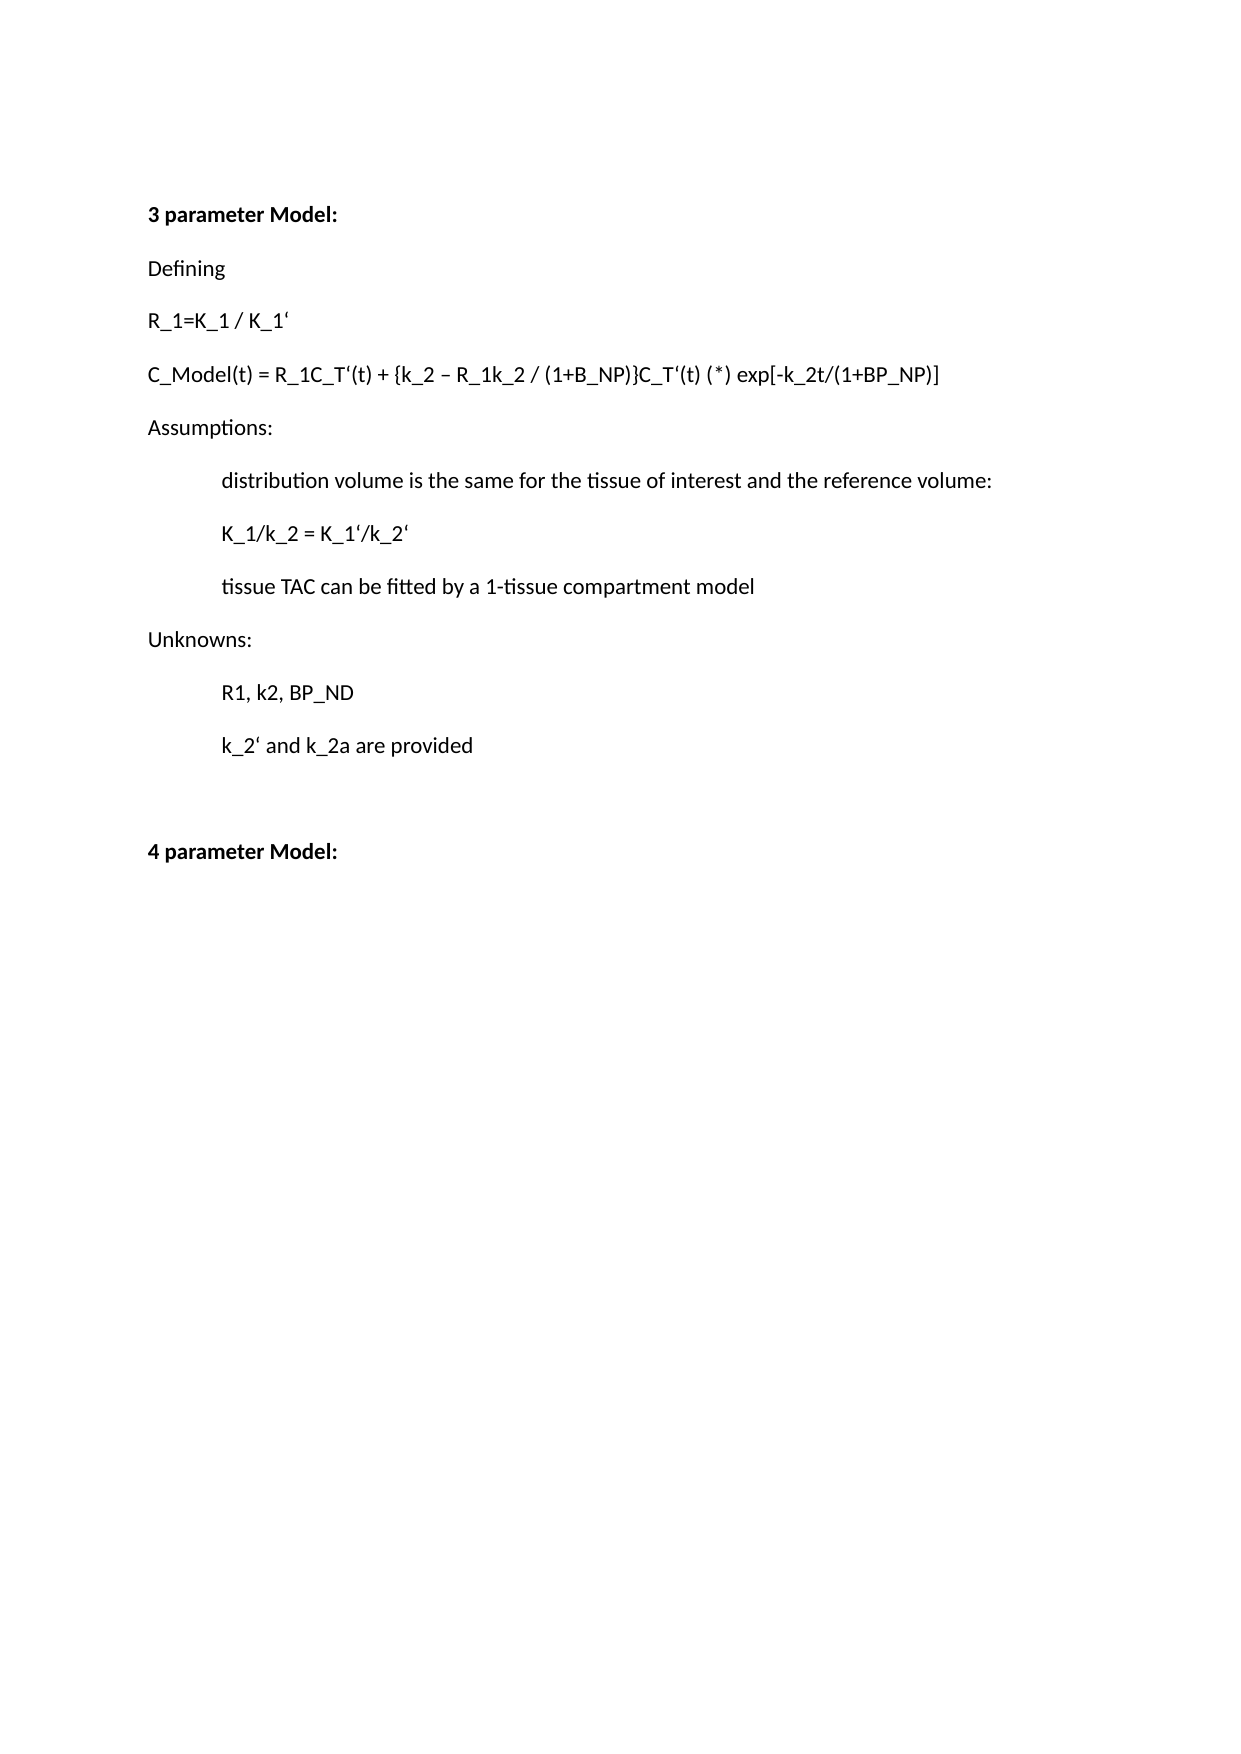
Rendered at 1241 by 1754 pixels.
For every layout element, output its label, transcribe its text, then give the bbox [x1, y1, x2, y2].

text C_Model(t) = R_1C_T‘(t) + {k_2 – R_1k_2 / (1+B_NP)}C_T‘(t) (*) exp[-k_2t/(1+BP_NP)] [148, 360, 1093, 388]
text distribution volume is the same for the tissue of interest and the reference volume: [148, 466, 1093, 494]
text tissue TAC can be fitted by a 1-tissue compartment model [148, 572, 1093, 600]
text K_1/k_2 = K_1‘/k_2‘ [148, 519, 1093, 547]
text 4 parameter Model: [148, 837, 1093, 865]
text Unknowns: [148, 625, 1093, 653]
text Assumptions: [148, 413, 1093, 441]
text k_2‘ and k_2a are provided [148, 731, 1093, 759]
text 3 parameter Model: [148, 201, 1093, 229]
text Defining [148, 254, 1093, 282]
text R1, k2, BP_ND [148, 678, 1093, 706]
text R_1=K_1 / K_1‘ [148, 307, 1093, 335]
